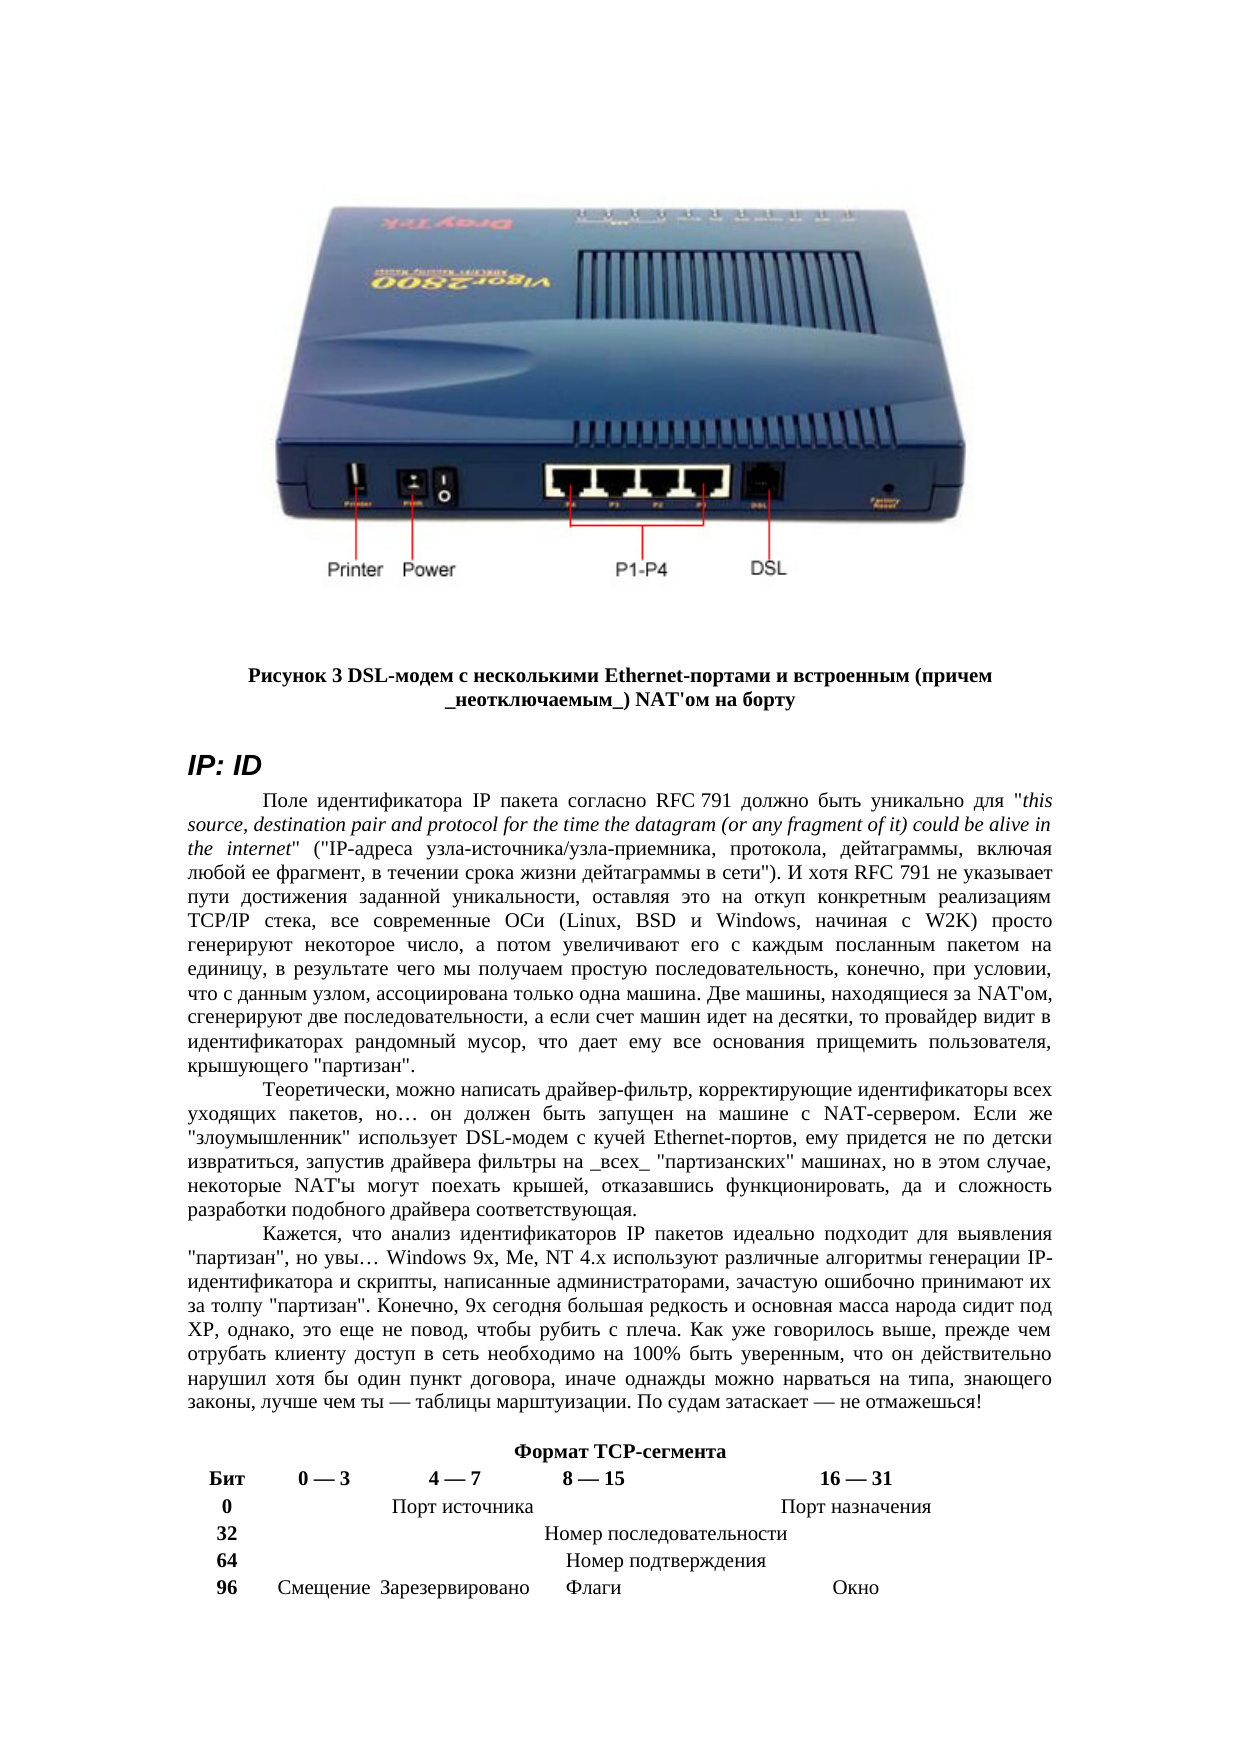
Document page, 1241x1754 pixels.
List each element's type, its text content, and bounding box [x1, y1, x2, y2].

table_cell Бит [181, 1465, 272, 1492]
text Кажется, что анализ идентификаторов IP пакетов идеально подходит для выявления "партизан", но увы… Windows 9x, Me, NT 4.x используют различные алгоритмы генерации IP-идентификатора и скрипты, написанные администраторами, зачастую ошибочно принимают их за толпу "партизан". Конечно, 9x сегодня большая редкость и основная масса народа сидит под XP, однако, это еще не повод, чтобы рубить с плеча. Как уже говорилось выше, прежде чем отрубать клиенту доступ в сеть необходимо на 100% быть уверенным, что он действительно нарушил хотя бы один пункт договора, иначе однажды можно нарваться на типа, знающего законы, лучше чем ты — таблицы марштуизации. По судам затаскает — не отмажешься! [187, 1221, 1053, 1413]
table_cell Номер последовательности [273, 1519, 1059, 1546]
table_cell Порт назначения [653, 1492, 1059, 1519]
text Рисунок 3 DSL-модем с несколькими Ethernet-портами и встроенным (причем _неотключаемым_) NAT'ом на борту [187, 662, 1053, 711]
table_cell 0 — 3 [273, 1465, 375, 1492]
table_cell 32 [181, 1519, 272, 1546]
table_cell Флаги [534, 1574, 653, 1601]
table_cell Порт источника [273, 1492, 653, 1519]
text Теоретически, можно написать драйвер-фильтр, корректирующие идентификаторы всех уходящих пакетов, но… он должен быть запущен на машине с NAT-сервером. Если же "злоумышленник" использует DSL-модем с кучей Ethernet-портов, ему придется не по детски извратиться, запустив драйвера фильтры на _всех_ "партизанских" машинах, но в этом случае, некоторые NAT'ы могут поехать крышей, отказавшись функционировать, да и сложность разработки подобного драйвера соответствующая. [187, 1077, 1053, 1221]
table_cell 4 — 7 [375, 1465, 534, 1492]
table_cell 96 [181, 1574, 272, 1601]
table_cell Зарезервировано [375, 1574, 534, 1601]
table_cell 64 [181, 1546, 272, 1573]
table_cell Номер подтверждения [273, 1546, 1059, 1573]
table_cell 8 — 15 [534, 1465, 653, 1492]
table_cell 16 — 31 [653, 1465, 1059, 1492]
table_cell Окно [653, 1574, 1059, 1601]
table_header Формат TCP-сегмента [181, 1438, 1059, 1465]
picture [260, 150, 980, 650]
table_cell Смещение [273, 1574, 375, 1601]
subtitle IP: ID [187, 748, 1053, 782]
table_cell 0 [181, 1492, 272, 1519]
text Поле идентификатора IP пакета согласно RFC 791 должно быть уникально для "this source, destination pair and protocol for the time the datagram (or any fragment of it) could be alive in the internet" ("IP-адреса узла-источника/узла-приемника, протокола, дейтаграммы, включая любой ее фрагмент, в течении срока жизни дейтаграммы в сети"). И хотя RFC 791 не указывает пути достижения заданной уникальности, оставляя это на откуп конкретным реализациям TCP/IP стека, все современные ОСи (Linux, BSD и Windows, начиная с W2K) просто генерируют некоторое число, а потом увеличивают его с каждым посланным пакетом на единицу, в результате чего мы получаем простую последовательность, конечно, при условии, что с данным узлом, ассоциирована только одна машина. Две машины, находящиеся за NAT'ом, сгенерируют две последовательности, а если счет машин идет на десятки, то провайдер видит в идентификаторах рандомный мусор, что дает ему все основания прищемить пользователя, крышующего "партизан". [187, 788, 1053, 1077]
